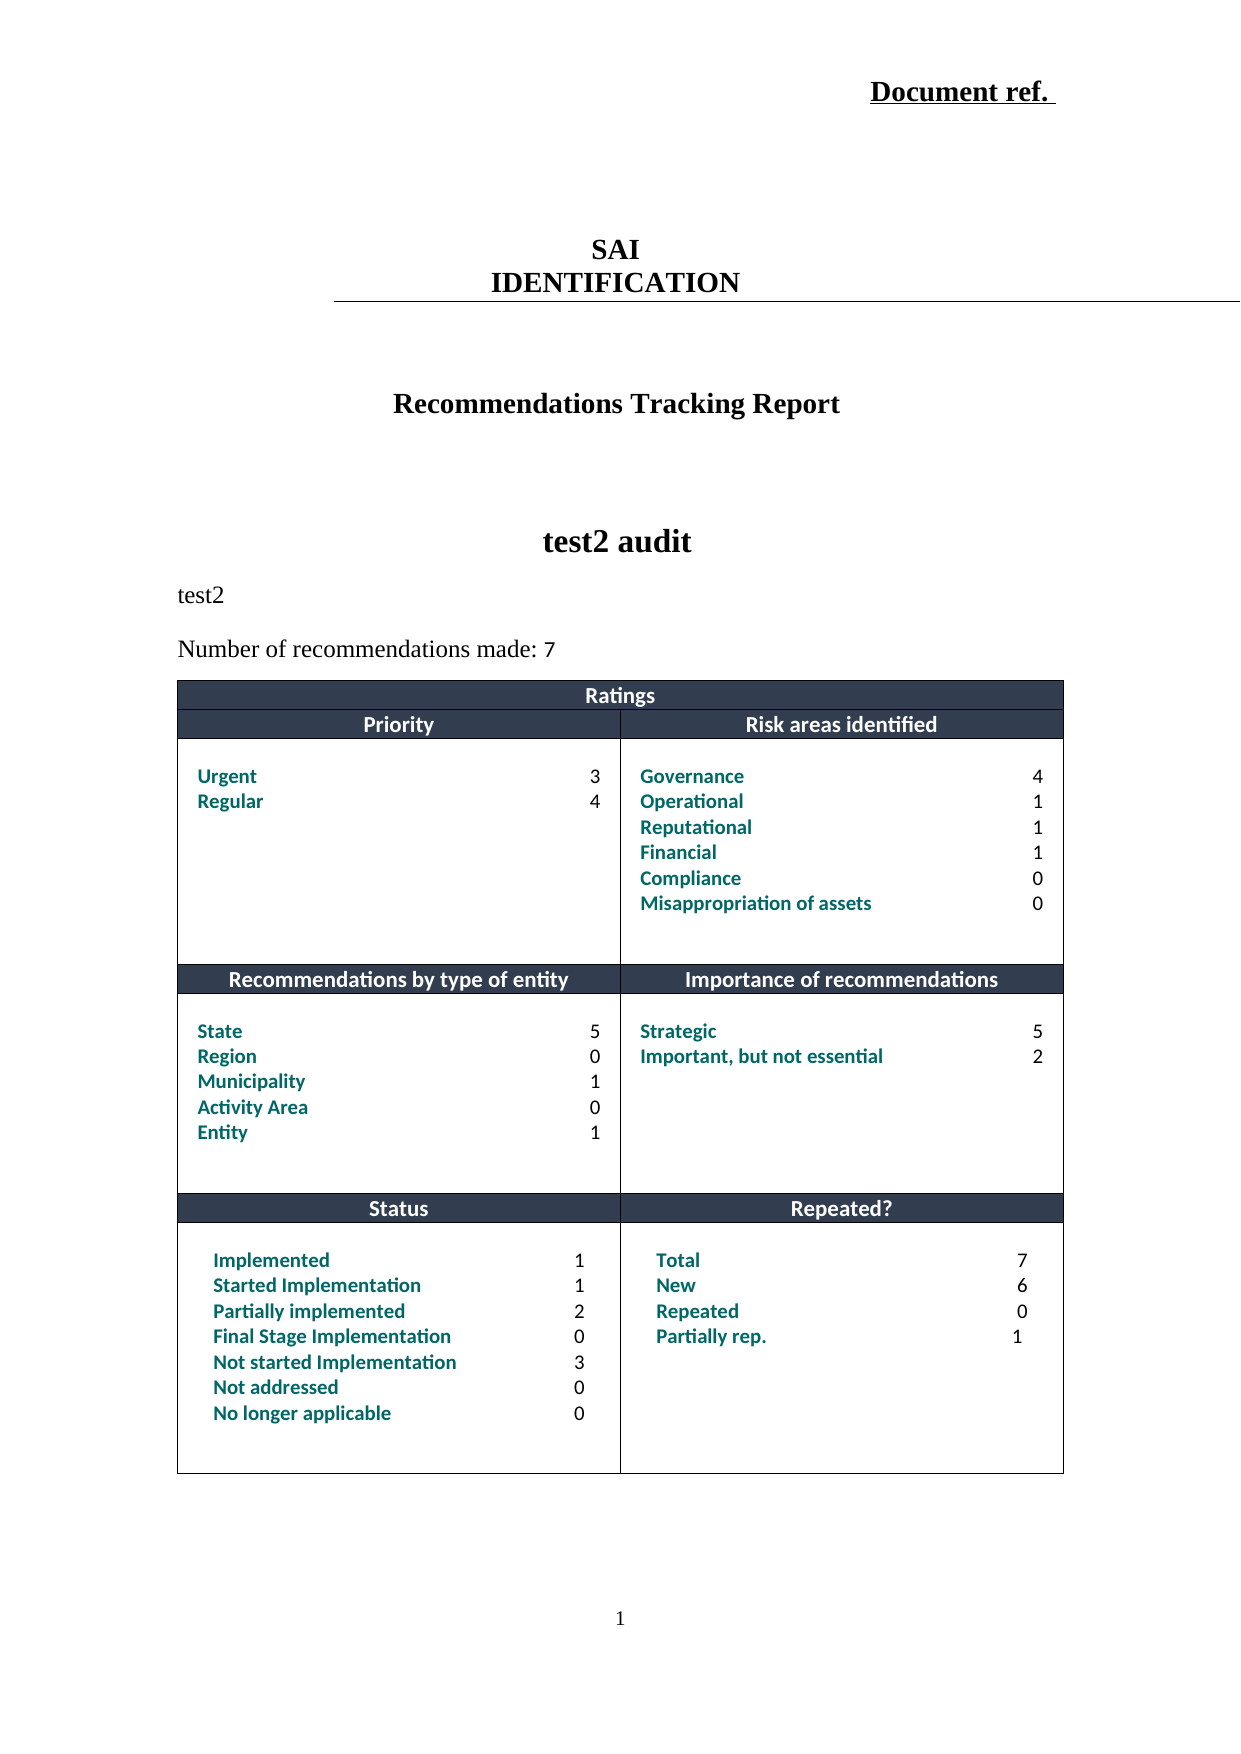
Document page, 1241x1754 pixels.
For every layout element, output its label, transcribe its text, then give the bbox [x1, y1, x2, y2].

table_cell 4 [501, 789, 611, 814]
text test2 [177, 580, 1063, 609]
table_cell Risk areas identified [621, 710, 1063, 738]
table_cell 6 [783, 1273, 1038, 1298]
table_cell 0 [944, 890, 1054, 916]
text SAI [177, 232, 1054, 266]
table_cell Not started Implementation [202, 1349, 514, 1374]
table_cell 0 [501, 1094, 611, 1119]
table_cell 0 [514, 1324, 596, 1349]
table_cell [621, 1223, 1063, 1473]
table_header 5 [501, 1018, 611, 1043]
table_header State [186, 1018, 501, 1043]
table_cell 1 [944, 789, 1054, 814]
table_cell 0 [514, 1374, 596, 1400]
table_cell [621, 994, 1063, 1193]
table_cell Priority [178, 710, 620, 738]
table_cell Final Stage Implementation [202, 1324, 514, 1349]
table_cell Partially rep. [645, 1324, 783, 1349]
table_cell Partially implemented [202, 1298, 514, 1323]
table_cell 1 [783, 1324, 1038, 1349]
table_cell 1 [501, 1069, 611, 1094]
table_header Total [645, 1247, 783, 1273]
table_cell Status [178, 1194, 620, 1222]
table_header Strategic [629, 1018, 944, 1043]
table_cell Repeated [645, 1298, 783, 1323]
table_header 7 [783, 1247, 1038, 1273]
table_cell [178, 739, 620, 964]
table_cell Reputational [629, 814, 944, 839]
table_cell 2 [514, 1298, 596, 1323]
table_cell New [645, 1273, 783, 1298]
table_cell 3 [514, 1349, 596, 1374]
table_cell Important, but not essential [629, 1043, 944, 1069]
table_header Ratings [178, 681, 1063, 709]
text Recommendations Tracking Report [177, 386, 1063, 419]
table_cell Started Implementation [202, 1273, 514, 1298]
table_cell 0 [514, 1400, 596, 1425]
table_cell 1 [514, 1273, 596, 1298]
table_cell [178, 994, 620, 1193]
table_cell 1 [944, 839, 1054, 865]
text Number of recommendations made: 7 [177, 634, 1063, 663]
text Document ref. [190, 74, 1055, 107]
table_cell Activity Area [186, 1094, 501, 1119]
table_cell Compliance [629, 865, 944, 890]
table_cell Importance of recommendations [621, 965, 1063, 993]
table_cell Recommendations by type of entity [178, 965, 620, 993]
table_cell 2 [944, 1043, 1054, 1069]
table_cell Regular [186, 789, 501, 814]
table_cell [178, 1223, 620, 1473]
table_cell No longer applicable [202, 1400, 514, 1425]
table_cell Entity [186, 1120, 501, 1145]
text test2 audit [177, 522, 1063, 560]
table_header Governance [629, 763, 944, 788]
table_cell [621, 739, 1063, 964]
table_header 3 [501, 763, 611, 788]
table_cell Region [186, 1043, 501, 1069]
table_cell Financial [629, 839, 944, 865]
table_cell Municipality [186, 1069, 501, 1094]
table_header 4 [944, 763, 1054, 788]
table_cell 1 [501, 1120, 611, 1145]
table_cell Repeated? [621, 1194, 1063, 1222]
table_cell Misappropriation of assets [629, 890, 944, 916]
table_header Urgent [186, 763, 501, 788]
table_cell Not addressed [202, 1374, 514, 1400]
table_header Implemented [202, 1247, 514, 1273]
table_cell 0 [501, 1043, 611, 1069]
table_cell Operational [629, 789, 944, 814]
table_header 1 [514, 1247, 596, 1273]
table_cell 0 [944, 865, 1054, 890]
table_header 5 [944, 1018, 1054, 1043]
table_cell 1 [944, 814, 1054, 839]
table_cell 0 [783, 1298, 1038, 1323]
text IDENTIFICATION [177, 266, 1054, 299]
